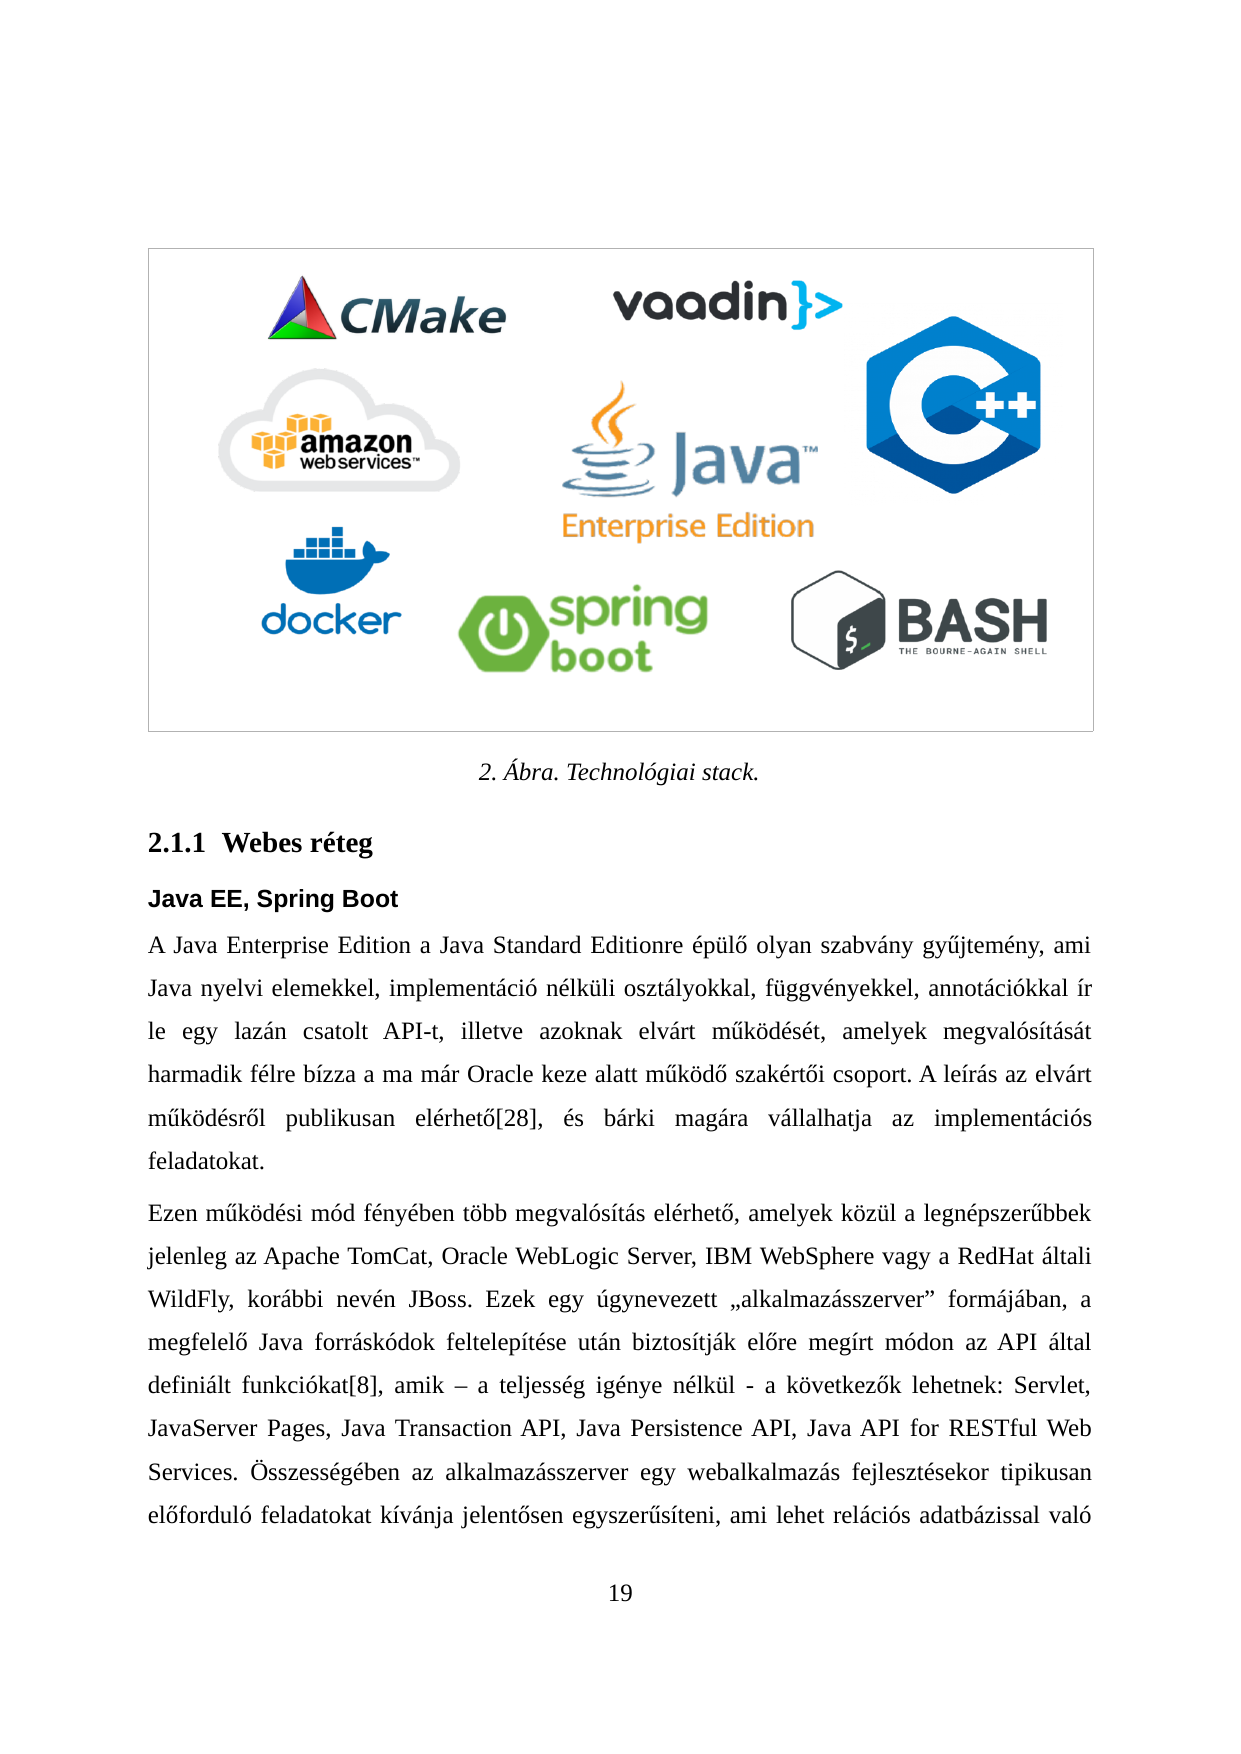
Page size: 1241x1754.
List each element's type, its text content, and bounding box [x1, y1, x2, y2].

text [149, 249, 1093, 731]
subtitle Webes réteg [148, 825, 1093, 859]
picture [156, 257, 1084, 722]
text 2. Ábra. Technológiai stack. [148, 732, 1093, 786]
text Ezen működési mód fényében több megvalósítás elérhető, amelyek közül a legnépszerűbbek jelenleg az Apache TomCat, Oracle WebLogic Server, IBM WebSphere vagy a RedHat általi WildFly, korábbi nevén JBoss. Ezek egy úgynevezett „alkalmazásszerver” formájában, a megfelelő Java forráskódok feltelepítése után biztosítják előre megírt módon az API által definiált funkciókat[8], amik – a teljesség igénye nélkül - a következők lehetnek: Servlet, JavaServer Pages, Java Transaction API, Java Persistence API, Java API for RESTful Web Services. Összességében az alkalmazásszerver egy webalkalmazás fejlesztésekor tipikusan előforduló feladatokat kívánja jelentősen egyszerűsíteni, ami lehet relációs adatbázissal való [148, 1198, 1093, 1528]
subtitle Java EE, Spring Boot [148, 884, 1093, 912]
text A Java Enterprise Edition a Java Standard Editionre épülő olyan szabvány gyűjtemény, ami Java nyelvi elemekkel, implementáció nélküli osztályokkal, függvényekkel, annotációkkal ír le egy lazán csatolt API-t, illetve azoknak elvárt működését, amelyek megvalósítását harmadik félre bízza a ma már Oracle keze alatt működő szakértői csoport. A leírás az elvárt működésről publikusan elérhető[28], és bárki magára vállalhatja az implementációs feladatokat. [148, 930, 1093, 1174]
text [148, 236, 1093, 248]
